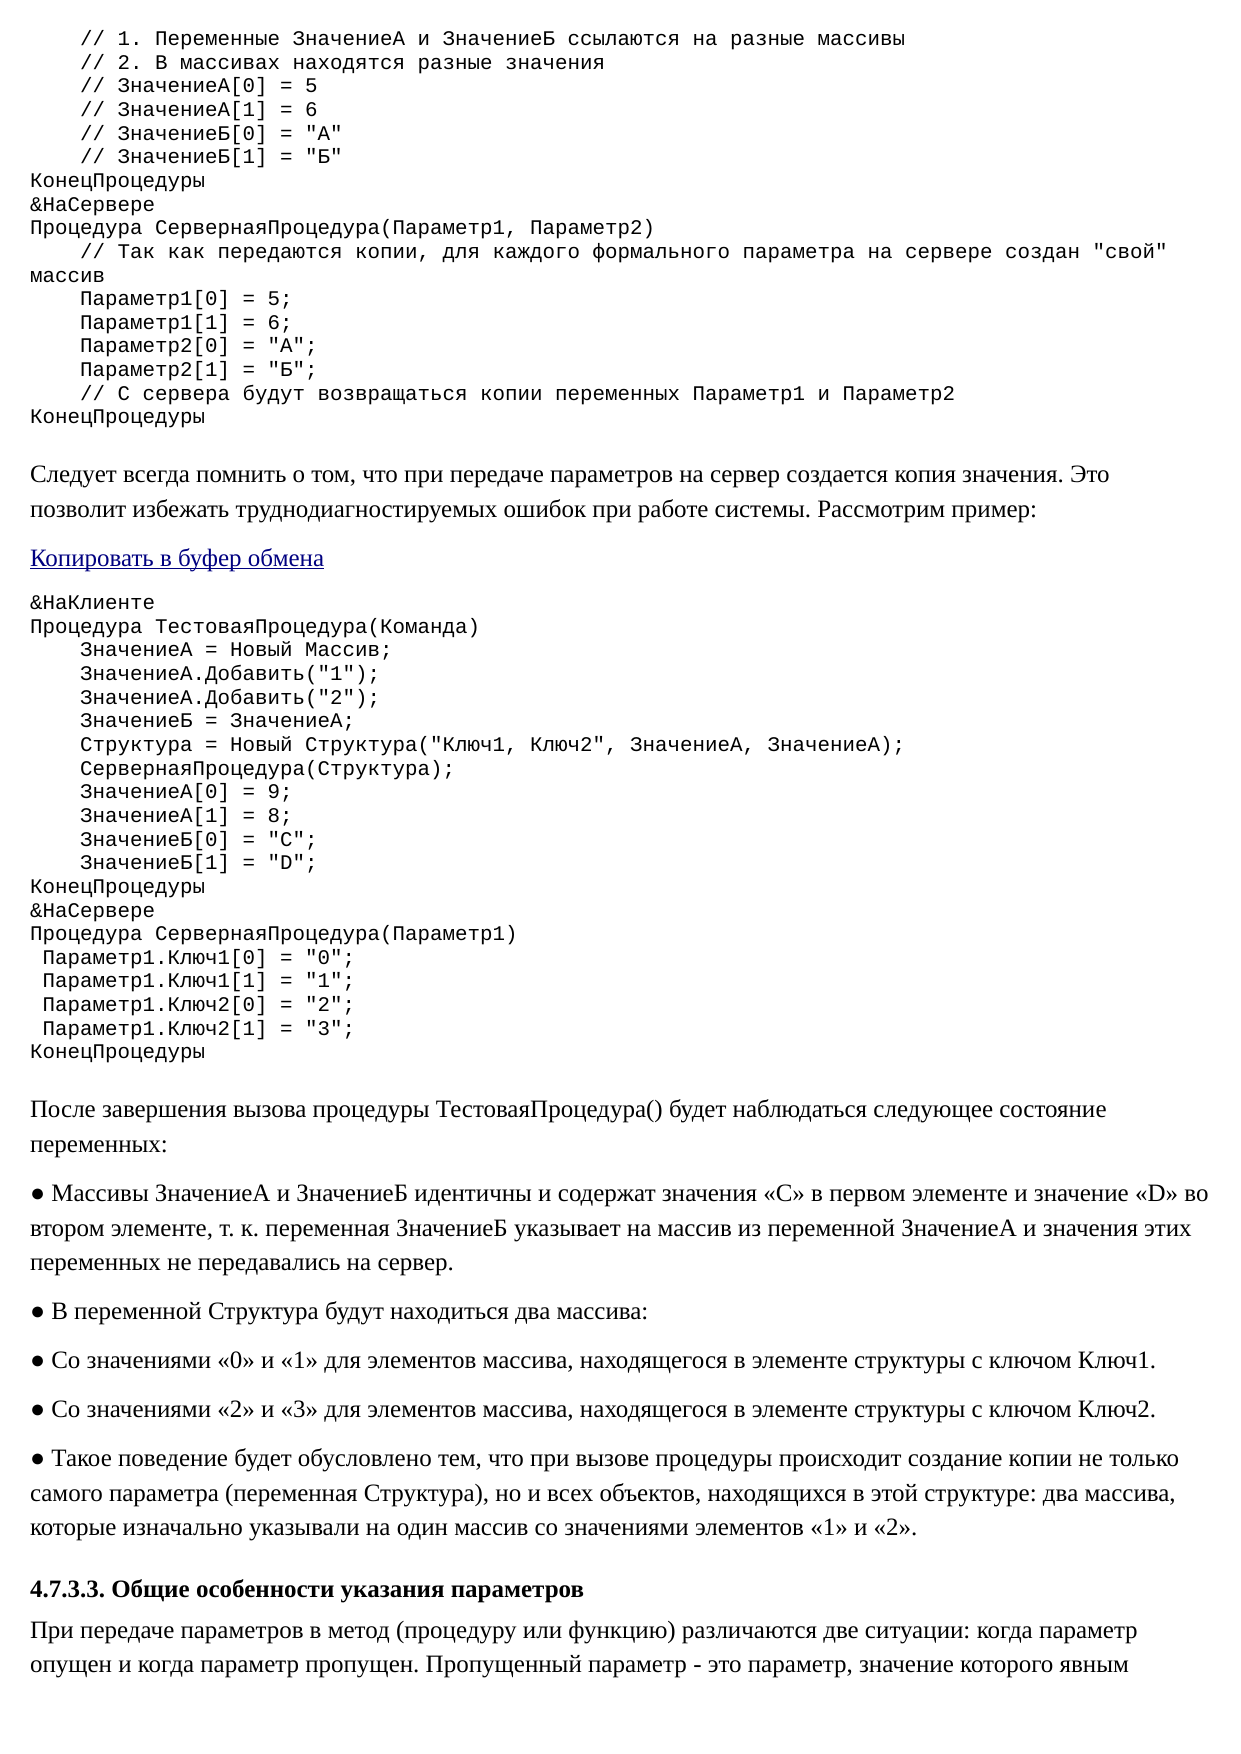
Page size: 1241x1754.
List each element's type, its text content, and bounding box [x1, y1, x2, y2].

text Параметр2[1] = "Б"; [30, 359, 1211, 383]
text КонецПроцедуры [30, 170, 1211, 194]
text Копировать в буфер обмена [30, 543, 1211, 572]
text Параметр1[1] = 6; [30, 312, 1211, 336]
text Параметр1.Ключ2[0] = "2"; [30, 994, 1211, 1018]
text СервернаяПроцедура(Структура); [30, 758, 1211, 781]
text После завершения вызова процедуры ТестоваяПроцедура() будет наблюдаться следующее состояние переменных: [30, 1094, 1211, 1158]
text КонецПроцедуры [30, 1041, 1211, 1065]
text ● Такое поведение будет обусловлено тем, что при вызове процедуры происходит создание копии не только самого параметра (переменная Структура), но и всех объектов, находящихся в этой структуре: два массива, которые изначально указывали на один массив со значениями элементов «1» и «2». [30, 1443, 1211, 1541]
text // ЗначениеБ[1] = "Б" [30, 146, 1211, 170]
text ● В переменной Структура будут находиться два массива: [30, 1296, 1211, 1325]
text При передаче параметров в метод (процедуру или функцию) различаются две ситуации: когда параметр опущен и когда параметр пропущен. Пропущенный параметр ‑ это параметр, значение которого явным [30, 1615, 1211, 1678]
text ● Массивы ЗначениеА и ЗначениеБ идентичны и содержат значения «С» в первом элементе и значение «D» во втором элементе, т. к. переменная ЗначениеБ указывает на массив из переменной ЗначениеА и значения этих переменных не передавались на сервер. [30, 1178, 1211, 1276]
text Процедура ТестоваяПроцедура(Команда) [30, 616, 1211, 639]
text ЗначениеА[1] = 8; [30, 805, 1211, 829]
text Параметр1.Ключ1[1] = "1"; [30, 971, 1211, 994]
subtitle 4.7.3.3. Общие особенности указания параметров [30, 1574, 1211, 1603]
text ЗначениеА = Новый Массив; [30, 639, 1211, 663]
text // 2. В массивах находятся разные значения [30, 52, 1211, 75]
text КонецПроцедуры [30, 406, 1211, 430]
text Параметр1.Ключ2[1] = "3"; [30, 1018, 1211, 1041]
text // Так как передаются копии, для каждого формального параметра на сервере создан "свой" массив [30, 241, 1211, 288]
text ЗначениеБ[0] = "C"; [30, 829, 1211, 852]
text ● Со значениями «0» и «1» для элементов массива, находящегося в элементе структуры с ключом Ключ1. [30, 1345, 1211, 1374]
text ЗначениеА[0] = 9; [30, 781, 1211, 805]
text ЗначениеА.Добавить("2"); [30, 687, 1211, 710]
text ЗначениеБ[1] = "D"; [30, 852, 1211, 876]
text Параметр1[0] = 5; [30, 288, 1211, 312]
text // 1. Переменные ЗначениеА и ЗначениеБ ссылаются на разные массивы [30, 28, 1211, 52]
text Процедура СервернаяПроцедура(Параметр1) [30, 923, 1211, 947]
text // С сервера будут возвращаться копии переменных Параметр1 и Параметр2 [30, 383, 1211, 406]
text Параметр1.Ключ1[0] = "0"; [30, 947, 1211, 971]
text ЗначениеБ = ЗначениеА; [30, 710, 1211, 734]
text &НаСервере [30, 899, 1211, 923]
text ЗначениеА.Добавить("1"); [30, 663, 1211, 687]
text // ЗначениеБ[0] = "А" [30, 123, 1211, 146]
text Процедура СервернаяПроцедура(Параметр1, Параметр2) [30, 217, 1211, 241]
text КонецПроцедуры [30, 876, 1211, 899]
text ● Со значениями «2» и «3» для элементов массива, находящегося в элементе структуры с ключом Ключ2. [30, 1394, 1211, 1423]
text // ЗначениеА[0] = 5 [30, 75, 1211, 99]
text // ЗначениеА[1] = 6 [30, 99, 1211, 123]
text Следует всегда помнить о том, что при передаче параметров на сервер создается копия значения. Это позволит избежать труднодиагностируемых ошибок при работе системы. Рассмотрим пример: [30, 459, 1211, 523]
text &НаКлиенте [30, 592, 1211, 616]
text &НаСервере [30, 194, 1211, 217]
text Структура = Новый Структура("Ключ1, Ключ2", ЗначениеА, ЗначениеА); [30, 734, 1211, 758]
text Параметр2[0] = "А"; [30, 336, 1211, 359]
